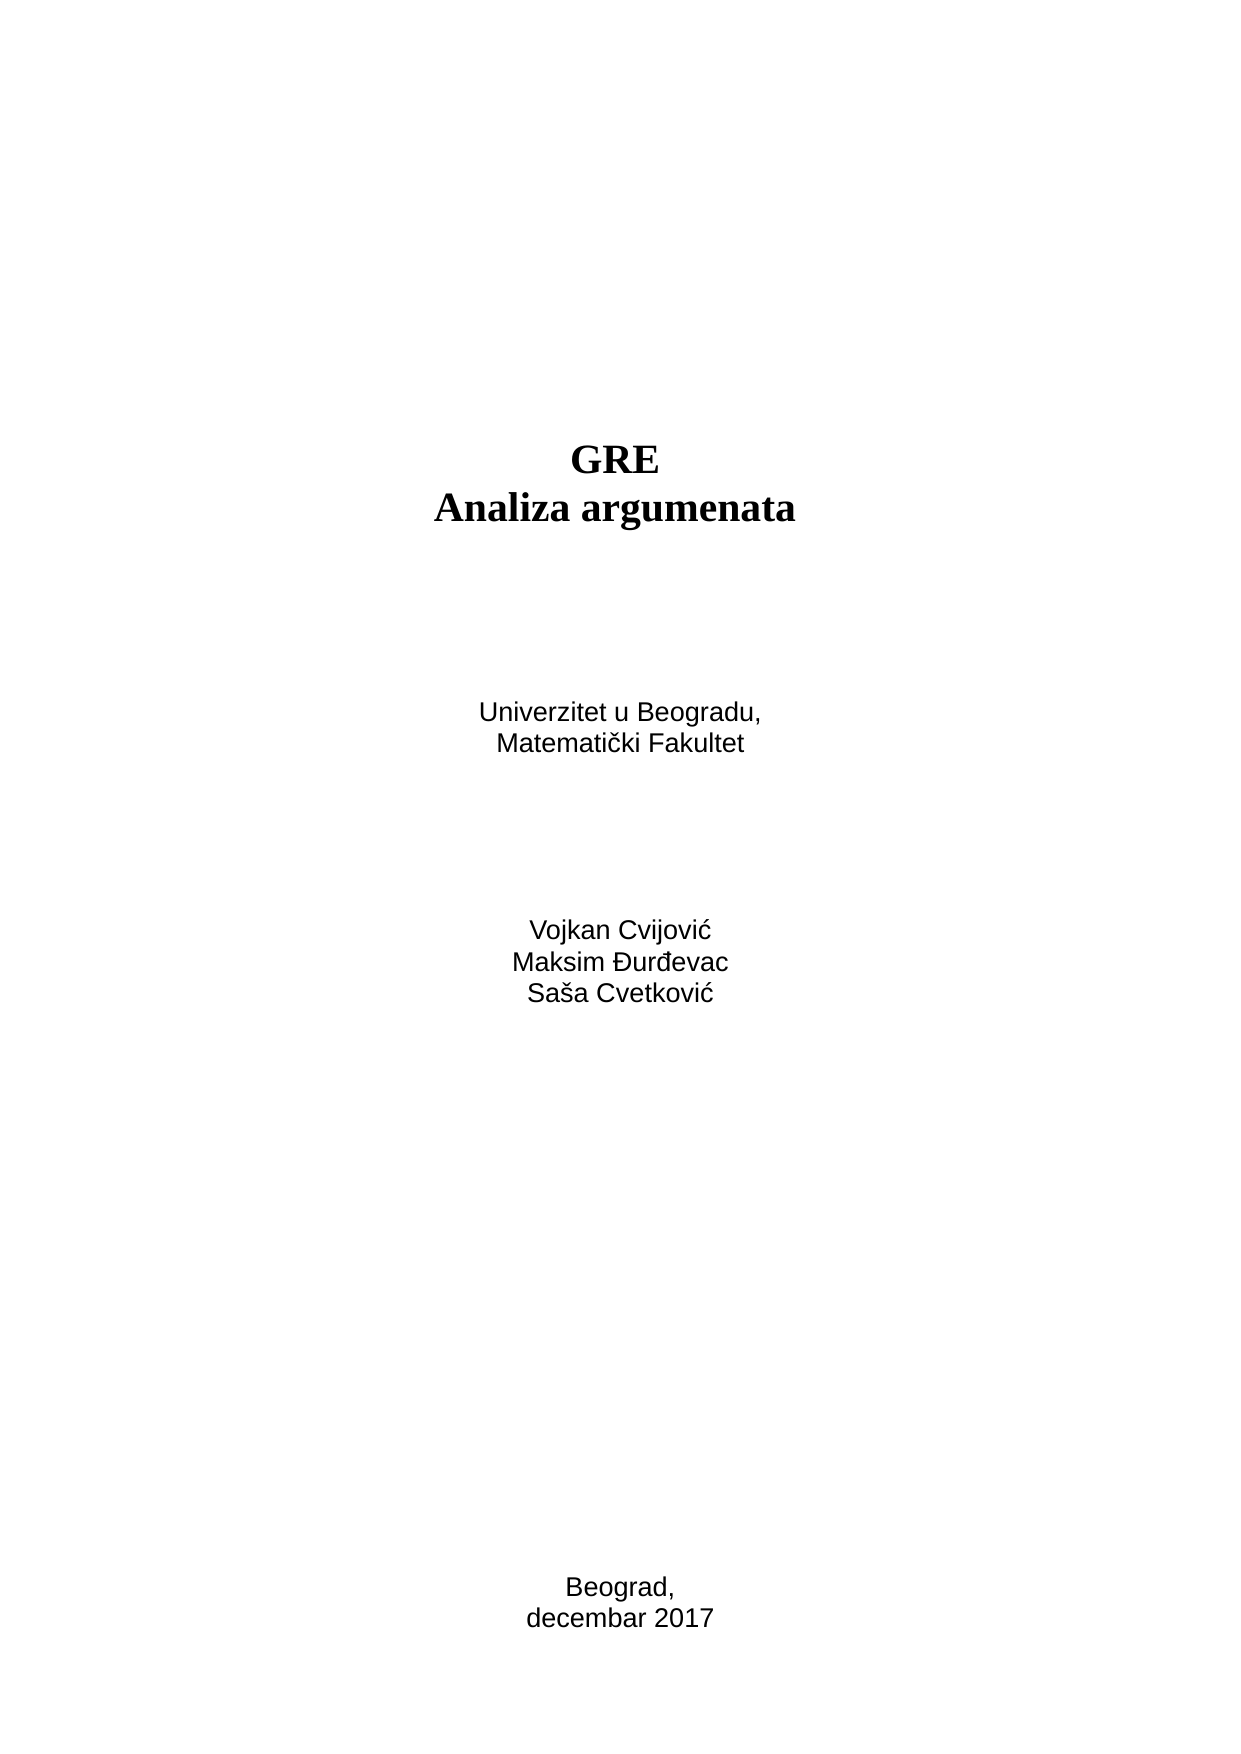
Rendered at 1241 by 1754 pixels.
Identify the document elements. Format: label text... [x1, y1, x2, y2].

text Univerzitet u Beogradu, [118, 696, 1122, 727]
text Beograd, [118, 1571, 1122, 1602]
text Vojkan Cvijović [118, 914, 1122, 946]
text Matematički Fakultet [118, 727, 1122, 758]
text decembar 2017 [118, 1602, 1122, 1633]
text Analiza argumenata [118, 482, 1122, 530]
text GRE [118, 434, 1122, 482]
text Maksim Đurđevac [118, 946, 1122, 977]
text Saša Cvetković [118, 977, 1122, 1008]
